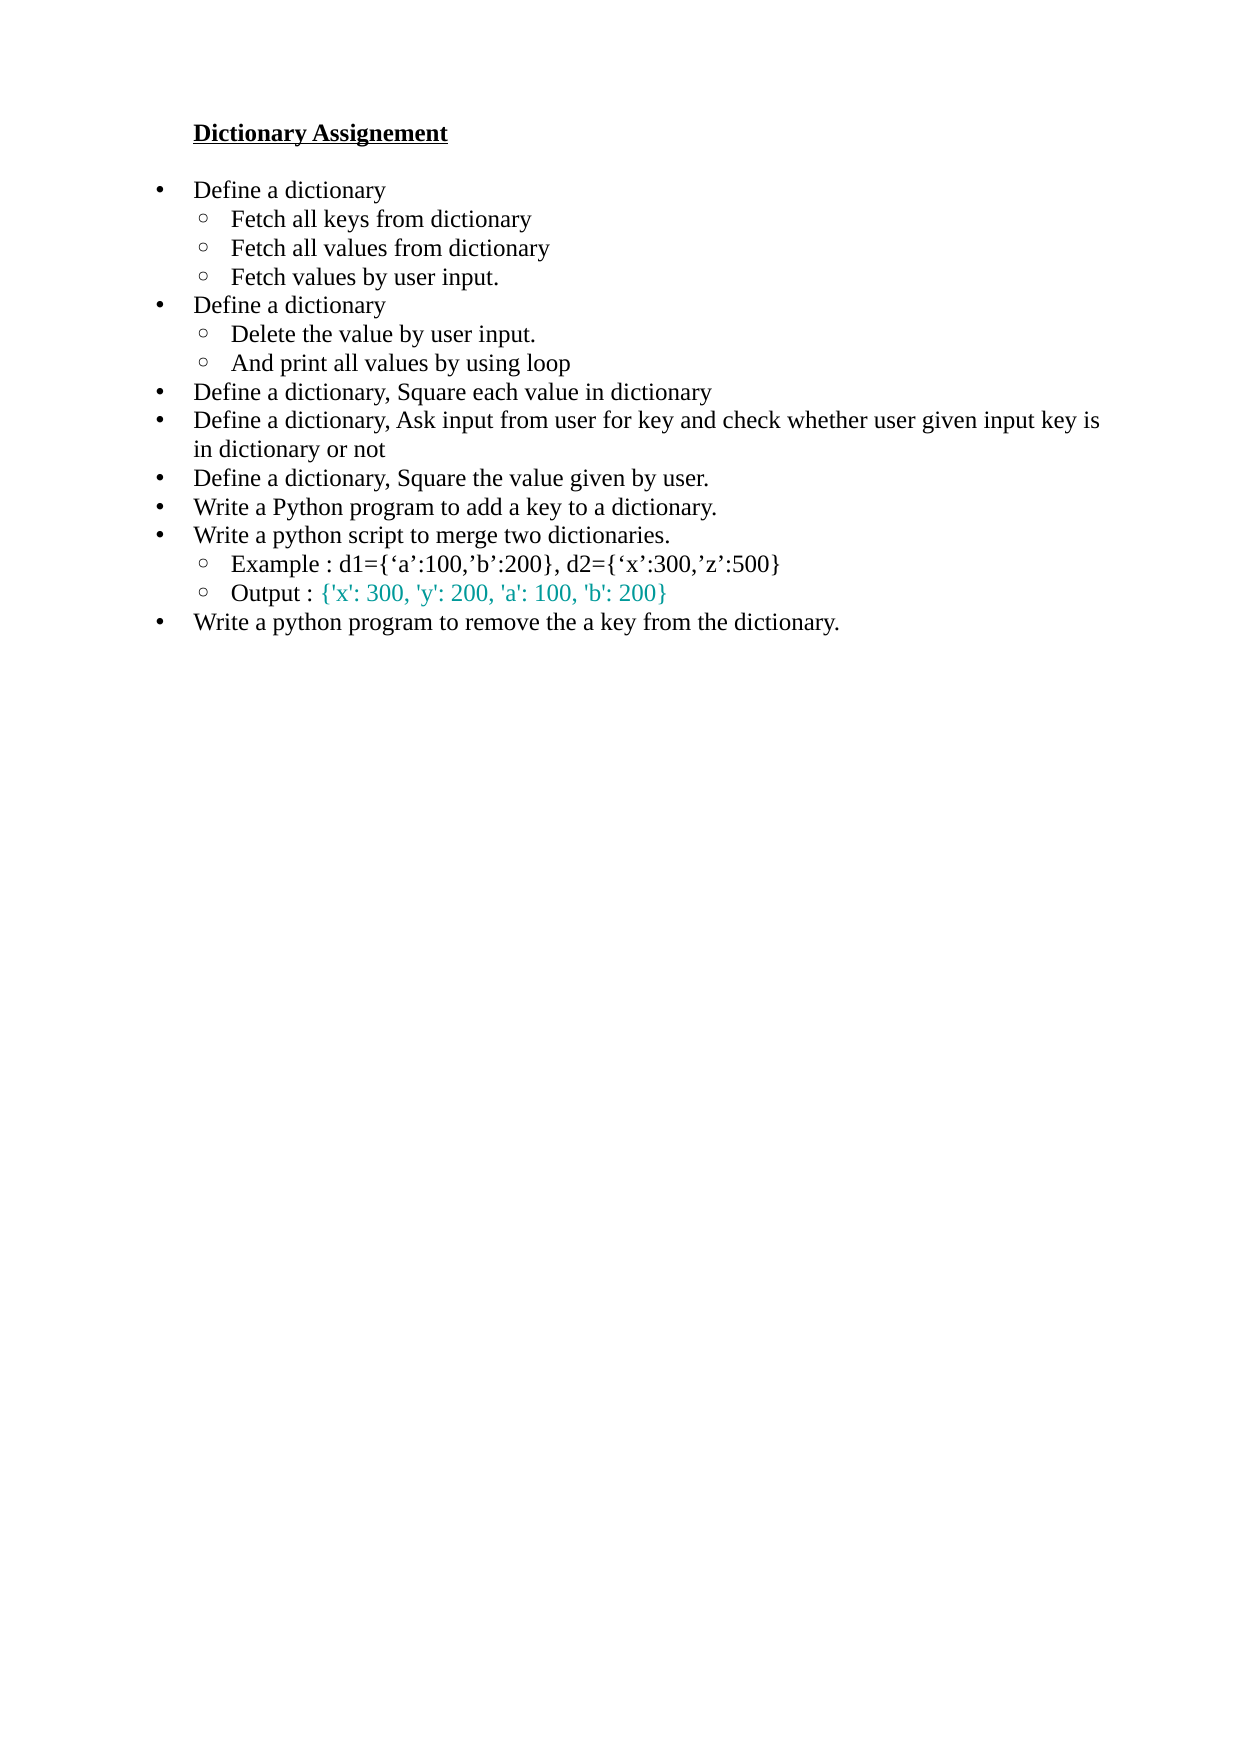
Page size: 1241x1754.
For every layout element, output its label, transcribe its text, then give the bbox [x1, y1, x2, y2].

list Define a dictionary [156, 291, 1122, 319]
list Example : d1={‘a’:100,’b’:200}, d2={‘x’:300,’z’:500} [193, 549, 1122, 578]
list Define a dictionary [156, 176, 1122, 204]
list Output : {'x': 300, 'y': 200, 'a': 100, 'b': 200} [193, 578, 1122, 607]
list Define a dictionary, Ask input from user for key and check whether user given input key is in dictionary or not [156, 406, 1122, 463]
list Write a python program to remove the a key from the dictionary. [156, 607, 1122, 636]
list Define a dictionary, Square the value given by user. [156, 463, 1122, 492]
list Delete the value by user input. [193, 319, 1122, 348]
list Write a Python program to add a key to a dictionary. [156, 492, 1122, 521]
list Fetch values by user input. [193, 262, 1122, 291]
list Dictionary Assignement [156, 118, 1122, 147]
list And print all values by using loop [193, 348, 1122, 377]
list Fetch all values from dictionary [193, 233, 1122, 262]
list Write a python script to merge two dictionaries. [156, 521, 1122, 549]
list Define a dictionary, Square each value in dictionary [156, 377, 1122, 406]
list Fetch all keys from dictionary [193, 204, 1122, 233]
